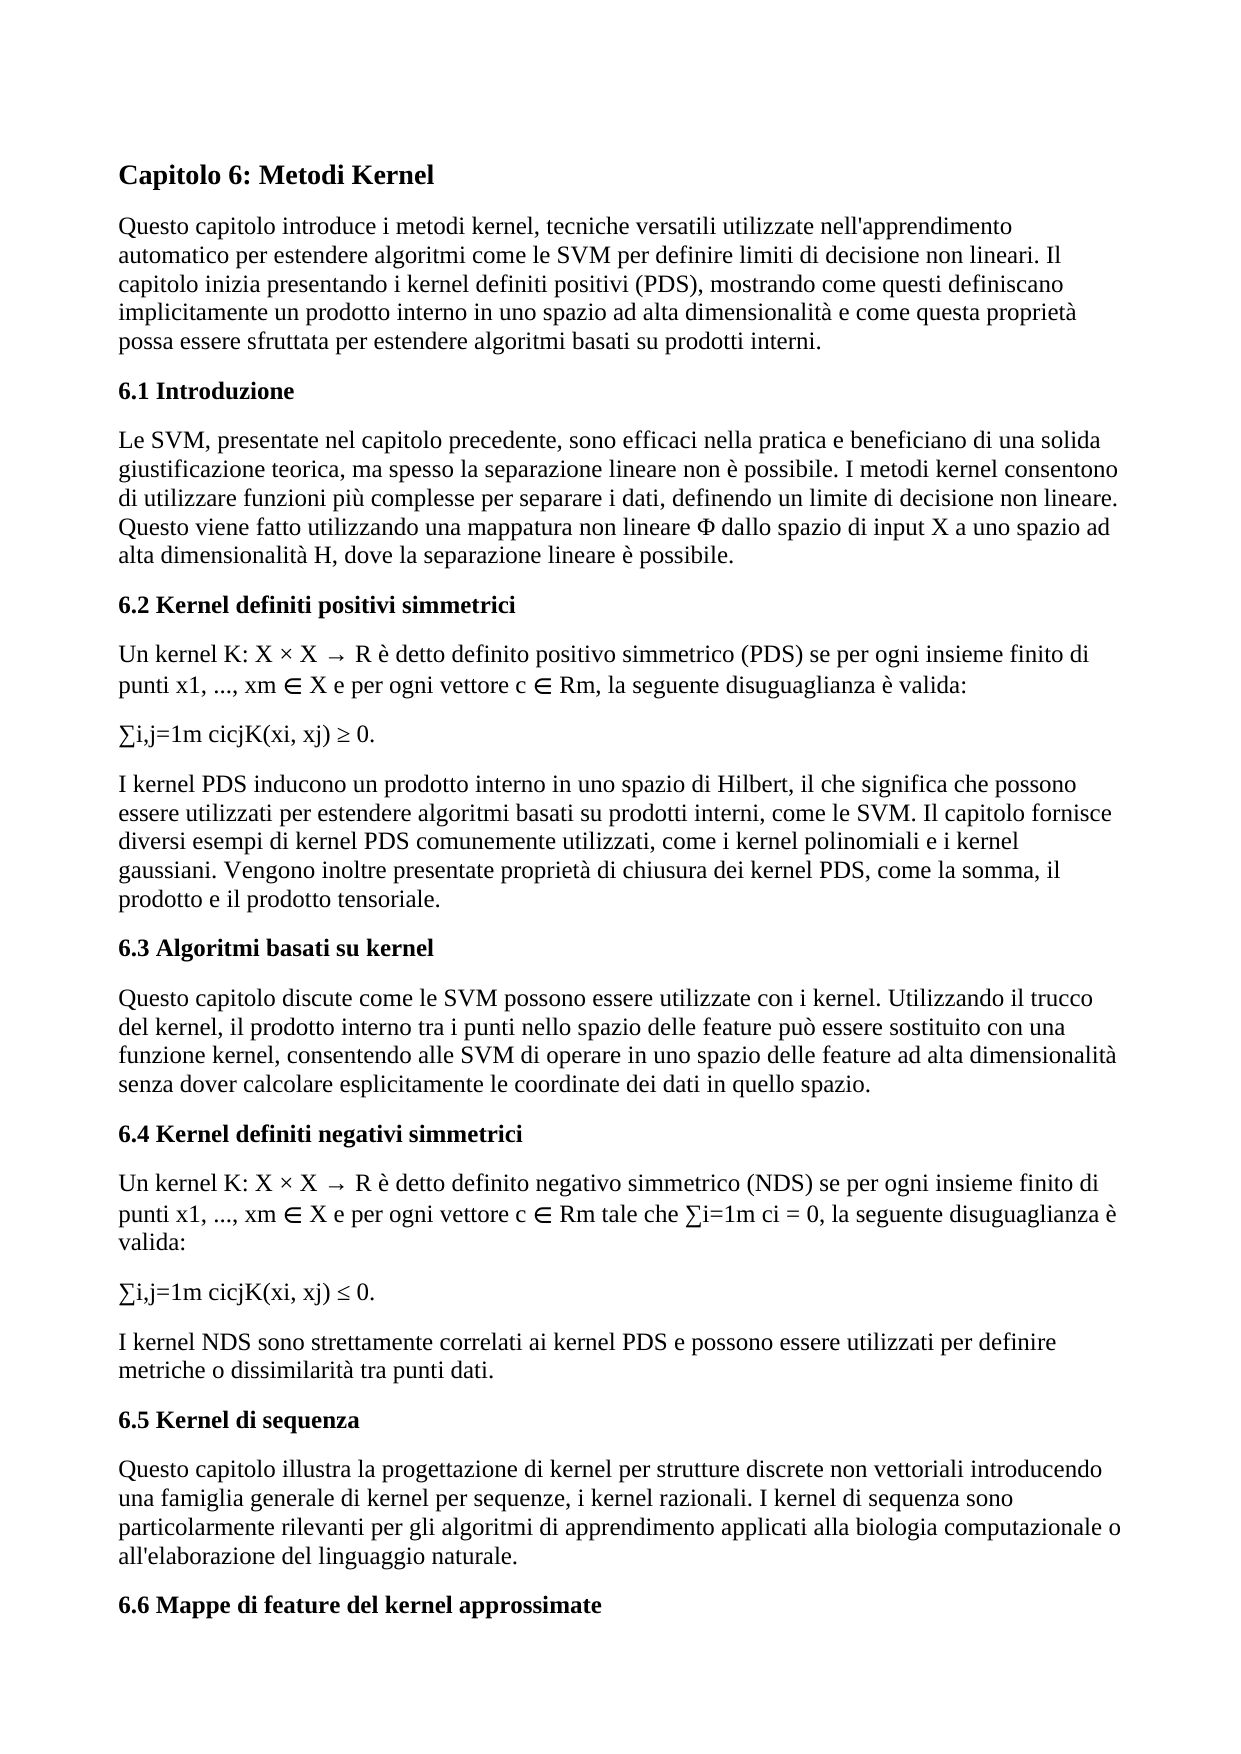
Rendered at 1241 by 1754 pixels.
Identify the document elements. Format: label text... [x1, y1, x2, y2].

text Le SVM, presentate nel capitolo precedente, sono efficaci nella pratica e beneficiano di una solida giustificazione teorica, ma spesso la separazione lineare non è possibile. I metodi kernel consentono di utilizzare funzioni più complesse per separare i dati, definendo un limite di decisione non lineare. Questo viene fatto utilizzando una mappatura non lineare Φ dallo spazio di input X a uno spazio ad alta dimensionalità H, dove la separazione lineare è possibile. [118, 425, 1122, 569]
text 6.6 Mappe di feature del kernel approssimate [118, 1590, 1122, 1619]
text Questo capitolo discute come le SVM possono essere utilizzate con i kernel. Utilizzando il trucco del kernel, il prodotto interno tra i punti nello spazio delle feature può essere sostituito con una funzione kernel, consentendo alle SVM di operare in uno spazio delle feature ad alta dimensionalità senza dover calcolare esplicitamente le coordinate dei dati in quello spazio. [118, 983, 1122, 1098]
text 6.2 Kernel definiti positivi simmetrici [118, 590, 1122, 619]
text 6.3 Algoritmi basati su kernel [118, 933, 1122, 962]
text Questo capitolo illustra la progettazione di kernel per strutture discrete non vettoriali introducendo una famiglia generale di kernel per sequenze, i kernel razionali. I kernel di sequenza sono particolarmente rilevanti per gli algoritmi di apprendimento applicati alla biologia computazionale o all'elaborazione del linguaggio naturale. [118, 1454, 1122, 1569]
text ∑i,j=1m cicjK(xi, xj) ≥ 0. [118, 719, 1122, 748]
text ∑i,j=1m cicjK(xi, xj) ≤ 0. [118, 1277, 1122, 1306]
text Un kernel K: X × X → R è detto definito negativo simmetrico (NDS) se per ogni insieme finito di punti x1, ..., xm ∈ X e per ogni vettore c ∈ Rm tale che ∑i=1m ci = 0, la seguente disuguaglianza è valida: [118, 1168, 1122, 1256]
text 6.1 Introduzione [118, 376, 1122, 404]
text I kernel NDS sono strettamente correlati ai kernel PDS e possono essere utilizzati per definire metriche o dissimilarità tra punti dati. [118, 1327, 1122, 1384]
text 6.5 Kernel di sequenza [118, 1405, 1122, 1434]
subtitle Capitolo 6: Metodi Kernel [118, 158, 1122, 190]
text Questo capitolo introduce i metodi kernel, tecniche versatili utilizzate nell'apprendimento automatico per estendere algoritmi come le SVM per definire limiti di decisione non lineari. Il capitolo inizia presentando i kernel definiti positivi (PDS), mostrando come questi definiscano implicitamente un prodotto interno in uno spazio ad alta dimensionalità e come questa proprietà possa essere sfruttata per estendere algoritmi basati su prodotti interni. [118, 211, 1122, 355]
text Un kernel K: X × X → R è detto definito positivo simmetrico (PDS) se per ogni insieme finito di punti x1, ..., xm ∈ X e per ogni vettore c ∈ Rm, la seguente disuguaglianza è valida: [118, 639, 1122, 698]
text I kernel PDS inducono un prodotto interno in uno spazio di Hilbert, il che significa che possono essere utilizzati per estendere algoritmi basati su prodotti interni, come le SVM. Il capitolo fornisce diversi esempi di kernel PDS comunemente utilizzati, come i kernel polinomiali e i kernel gaussiani. Vengono inoltre presentate proprietà di chiusura dei kernel PDS, come la somma, il prodotto e il prodotto tensoriale. [118, 769, 1122, 913]
text 6.4 Kernel definiti negativi simmetrici [118, 1119, 1122, 1148]
